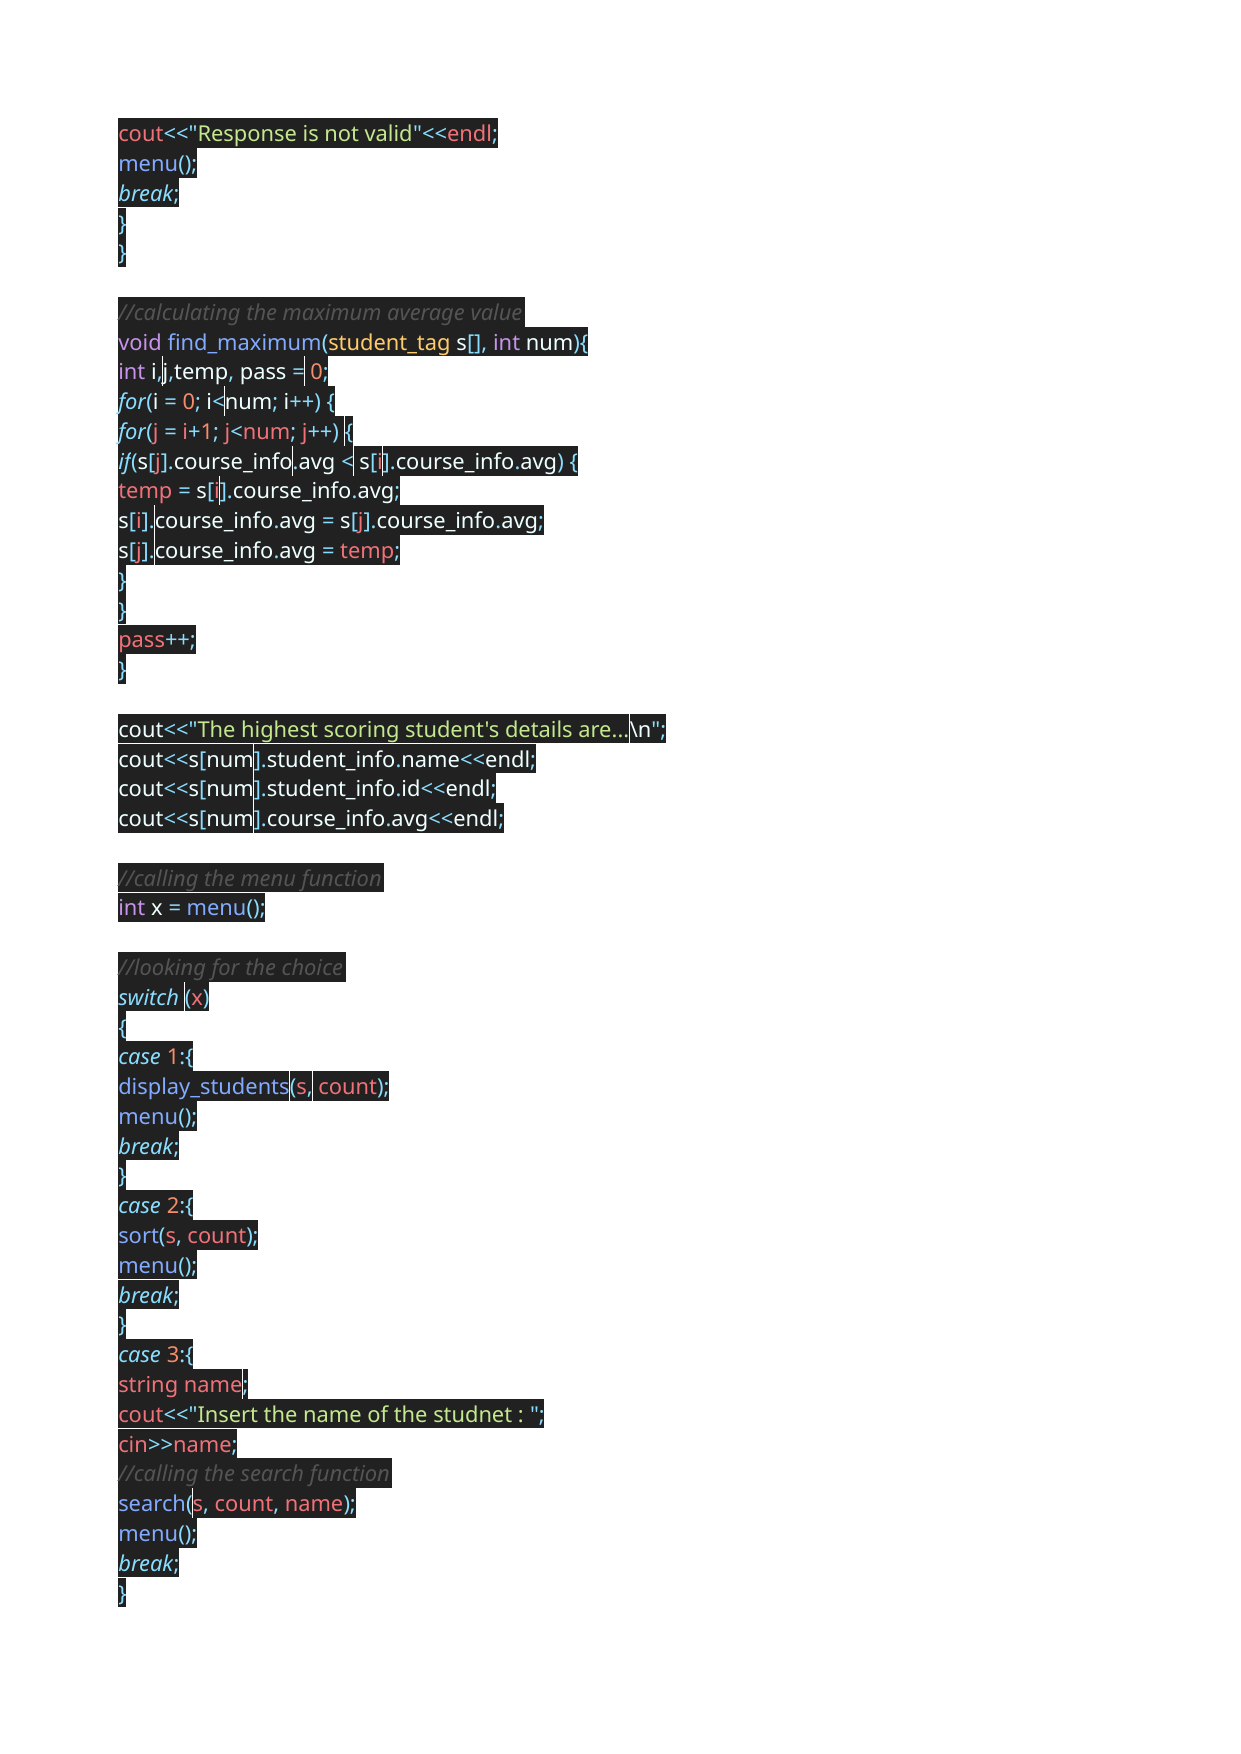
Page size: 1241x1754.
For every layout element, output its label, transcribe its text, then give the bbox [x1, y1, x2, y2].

text case 1:{ [118, 1041, 1122, 1071]
text case 2:{ [118, 1190, 1122, 1220]
text cout<<"Response is not valid"<<endl; [118, 118, 1122, 148]
text void find_maximum(student_tag s[], int num){ [118, 327, 1122, 356]
text display_students(s, count); [118, 1071, 1122, 1101]
text cout<<"Insert the name of the studnet : "; [118, 1399, 1122, 1428]
text temp = s[i].course_info.avg; [118, 476, 1122, 505]
text string name; [118, 1369, 1122, 1399]
text menu(); [118, 1518, 1122, 1548]
text for(j = i+1; j<num; j++) { [118, 416, 1122, 446]
text //calling the search function [118, 1458, 1122, 1488]
text break; [118, 1279, 1122, 1309]
text s[i].course_info.avg = s[j].course_info.avg; [118, 505, 1122, 535]
text switch (x) [118, 982, 1122, 1011]
text if(s[j].course_info.avg < s[i].course_info.avg) { [118, 446, 1122, 476]
text int i,j,temp, pass = 0; [118, 356, 1122, 386]
text } [118, 565, 1122, 595]
text } [118, 1160, 1122, 1190]
text s[j].course_info.avg = temp; [118, 535, 1122, 565]
text } [118, 237, 1122, 267]
text pass++; [118, 624, 1122, 654]
text for(i = 0; i<num; i++) { [118, 386, 1122, 416]
text } [118, 207, 1122, 237]
text case 3:{ [118, 1339, 1122, 1369]
text } [118, 1309, 1122, 1339]
text cout<<s[num].student_info.name<<endl; [118, 743, 1122, 773]
text //calculating the maximum average value [118, 297, 1122, 327]
text cin>>name; [118, 1428, 1122, 1458]
text cout<<s[num].course_info.avg<<endl; [118, 803, 1122, 833]
text int x = menu(); [118, 892, 1122, 922]
text sort(s, count); [118, 1220, 1122, 1250]
text break; [118, 1131, 1122, 1160]
text break; [118, 1548, 1122, 1577]
text } [118, 654, 1122, 684]
text break; [118, 178, 1122, 207]
text cout<<s[num].student_info.id<<endl; [118, 773, 1122, 803]
text //looking for the choice [118, 952, 1122, 982]
text search(s, count, name); [118, 1488, 1122, 1518]
text menu(); [118, 148, 1122, 178]
text menu(); [118, 1250, 1122, 1279]
text { [118, 1011, 1122, 1041]
text menu(); [118, 1101, 1122, 1131]
text cout<<"The highest scoring student's details are...\n"; [118, 714, 1122, 743]
text //calling the menu function [118, 863, 1122, 892]
text } [118, 1577, 1122, 1607]
text } [118, 595, 1122, 624]
